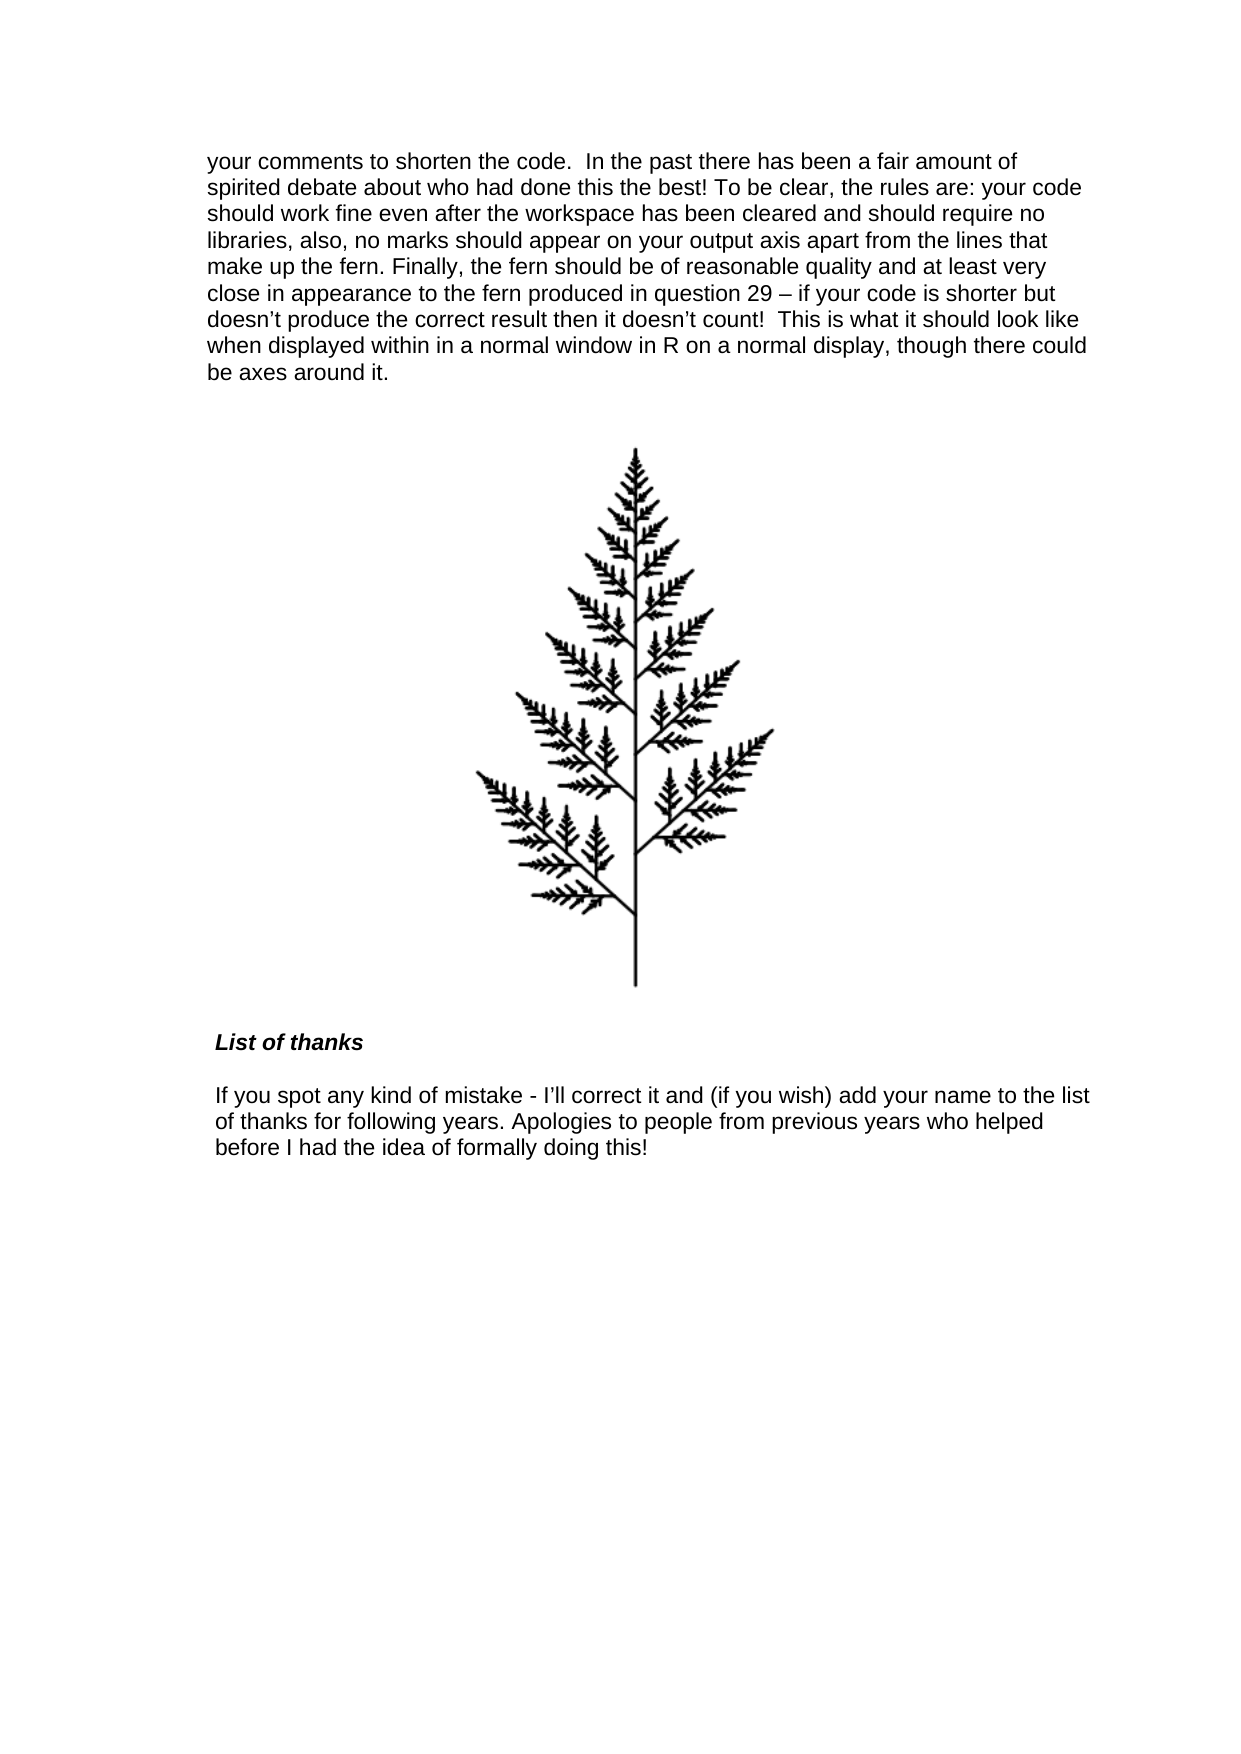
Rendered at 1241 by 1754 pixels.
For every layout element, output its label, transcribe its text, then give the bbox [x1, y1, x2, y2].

text List of thanks [215, 1029, 1092, 1055]
picture [404, 411, 903, 1029]
text If you spot any kind of mistake - I’ll correct it and (if you wish) add your name to the list of thanks for following years. Apologies to people from previous years who helped before I had the idea of formally doing this! [215, 1082, 1092, 1161]
text your comments to shorten the code. In the past there has been a fair amount of spirited debate about who had done this the best! To be clear, the rules are: your code should work fine even after the workspace has been cleared and should require no libraries, also, no marks should appear on your output axis apart from the lines that make up the fern. Finally, the fern should be of reasonable quality and at least very close in appearance to the fern produced in question 29 – if your code is shorter but doesn’t produce the correct result then it doesn’t count! This is what it should look like when displayed within in a normal window in R on a normal display, though there could be axes around it. [177, 148, 1092, 385]
